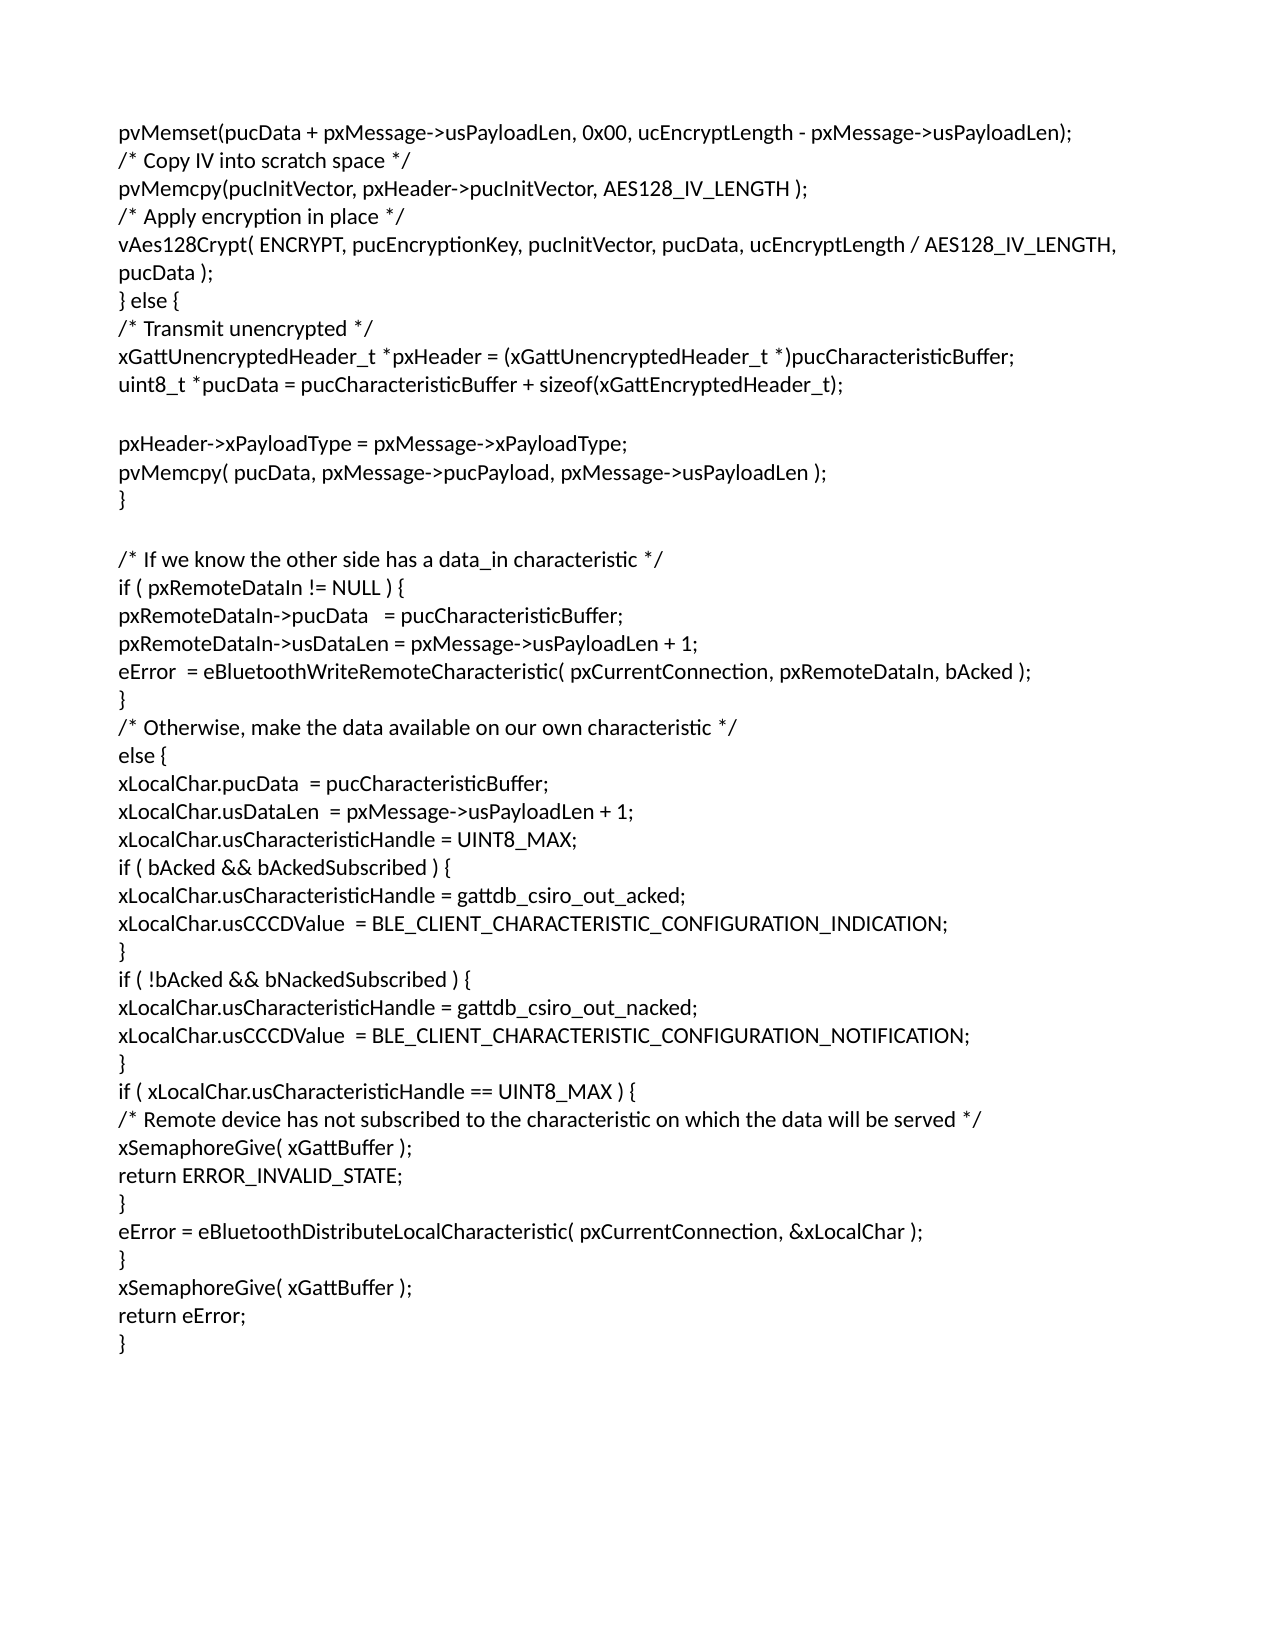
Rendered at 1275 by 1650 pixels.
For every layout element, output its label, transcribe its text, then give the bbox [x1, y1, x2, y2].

text if ( !bAcked && bNackedSubscribed ) { [118, 965, 1157, 993]
text } [118, 1329, 1157, 1357]
text } [118, 685, 1157, 713]
text pvMemcpy( pucData, pxMessage->pucPayload, pxMessage->usPayloadLen ); [118, 458, 1157, 486]
text pvMemset(pucData + pxMessage->usPayloadLen, 0x00, ucEncryptLength - pxMessage->usPayloadLen); [118, 118, 1157, 146]
text pxRemoteDataIn->pucData = pucCharacteristicBuffer; [118, 601, 1157, 629]
text eError = eBluetoothDistributeLocalCharacteristic( pxCurrentConnection, &xLocalChar ); [118, 1217, 1157, 1245]
text xGattUnencryptedHeader_t *pxHeader = (xGattUnencryptedHeader_t *)pucCharacteristicBuffer; [118, 342, 1157, 370]
text else { [118, 741, 1157, 769]
text xSemaphoreGive( xGattBuffer ); [118, 1133, 1157, 1161]
text if ( pxRemoteDataIn != NULL ) { [118, 573, 1157, 601]
text xLocalChar.usCharacteristicHandle = gattdb_csiro_out_acked; [118, 881, 1157, 909]
text } [118, 937, 1157, 965]
text xLocalChar.usDataLen = pxMessage->usPayloadLen + 1; [118, 797, 1157, 825]
text /* Copy IV into scratch space */ [118, 146, 1157, 174]
text /* Transmit unencrypted */ [118, 314, 1157, 342]
text xLocalChar.usCCCDValue = BLE_CLIENT_CHARACTERISTIC_CONFIGURATION_NOTIFICATION; [118, 1021, 1157, 1049]
text /* Apply encryption in place */ [118, 202, 1157, 230]
text /* If we know the other side has a data_in characteristic */ [118, 545, 1157, 573]
text pvMemcpy(pucInitVector, pxHeader->pucInitVector, AES128_IV_LENGTH ); [118, 174, 1157, 202]
text eError = eBluetoothWriteRemoteCharacteristic( pxCurrentConnection, pxRemoteDataIn, bAcked ); [118, 657, 1157, 685]
text xLocalChar.pucData = pucCharacteristicBuffer; [118, 769, 1157, 797]
text xLocalChar.usCharacteristicHandle = gattdb_csiro_out_nacked; [118, 993, 1157, 1021]
text xSemaphoreGive( xGattBuffer ); [118, 1273, 1157, 1301]
text pxHeader->xPayloadType = pxMessage->xPayloadType; [118, 429, 1157, 458]
text } [118, 486, 1157, 514]
text /* Otherwise, make the data available on our own characteristic */ [118, 713, 1157, 741]
text xLocalChar.usCharacteristicHandle = UINT8_MAX; [118, 825, 1157, 853]
text uint8_t *pucData = pucCharacteristicBuffer + sizeof(xGattEncryptedHeader_t); [118, 370, 1157, 398]
text pxRemoteDataIn->usDataLen = pxMessage->usPayloadLen + 1; [118, 629, 1157, 657]
text return ERROR_INVALID_STATE; [118, 1161, 1157, 1189]
text } else { [118, 286, 1157, 314]
text } [118, 1189, 1157, 1217]
text if ( bAcked && bAckedSubscribed ) { [118, 853, 1157, 881]
text if ( xLocalChar.usCharacteristicHandle == UINT8_MAX ) { [118, 1077, 1157, 1105]
text xLocalChar.usCCCDValue = BLE_CLIENT_CHARACTERISTIC_CONFIGURATION_INDICATION; [118, 909, 1157, 937]
text return eError; [118, 1301, 1157, 1329]
text /* Remote device has not subscribed to the characteristic on which the data will be served */ [118, 1105, 1157, 1133]
text vAes128Crypt( ENCRYPT, pucEncryptionKey, pucInitVector, pucData, ucEncryptLength / AES128_IV_LENGTH, pucData ); [118, 230, 1157, 286]
text } [118, 1245, 1157, 1273]
text } [118, 1049, 1157, 1077]
